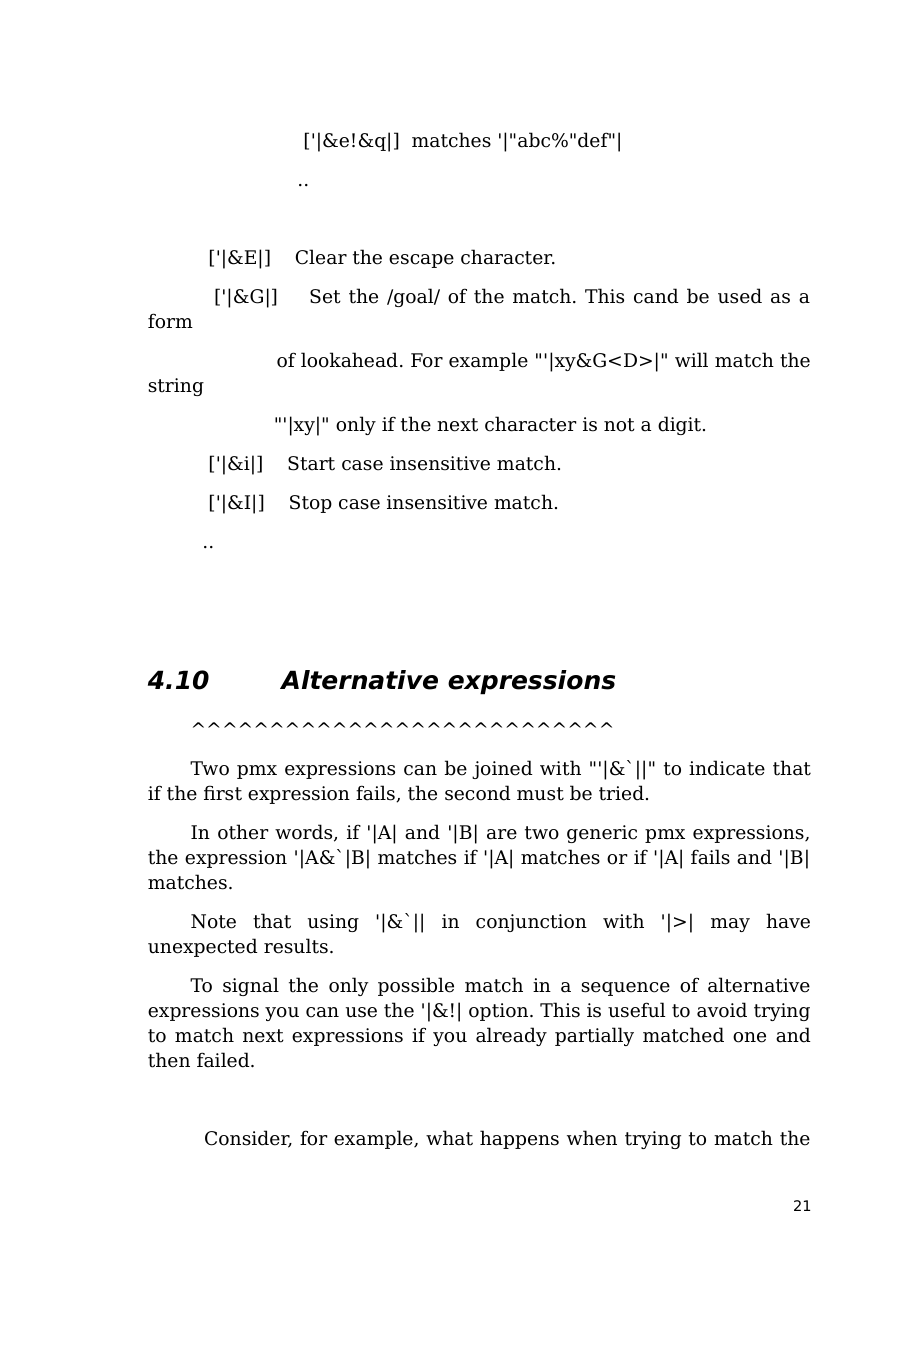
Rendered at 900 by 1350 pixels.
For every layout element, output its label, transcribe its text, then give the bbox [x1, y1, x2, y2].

subtitle Alternative expressions [148, 666, 811, 696]
text "'|xy|" only if the next character is not a digit. [148, 414, 811, 436]
text Two pmx expressions can be joined with "'|&`||" to indicate that if the first expression fails, the second must be tried. [148, 758, 811, 805]
text Consider, for example, what happens when trying to match the [148, 1128, 811, 1150]
text Note that using '|&`|| in conjunction with '|>| may have unexpected results. [148, 911, 811, 958]
text ['|&i|] Start case insensitive match. [148, 453, 811, 475]
text In other words, if '|A| and '|B| are two generic pmx expressions, the expression '|A&`|B| matches if '|A| matches or if '|A| fails and '|B| matches. [148, 822, 811, 894]
text .. [148, 531, 811, 553]
text ['|&I|] Stop case insensitive match. [148, 492, 811, 514]
text .. [148, 169, 811, 191]
text ['|&e!&q|] matches '|"abc%"def"| [148, 130, 811, 152]
text of lookahead. For example "'|xy&G<D>|" will match the string [148, 350, 811, 397]
text To signal the only possible match in a sequence of alternative expressions you can use the '|&!| option. This is useful to avoid trying to match next expressions if you already partially matched one and then failed. [148, 975, 811, 1072]
text ['|&E|] Clear the escape character. [148, 247, 811, 269]
text ['|&G|] Set the /goal/ of the match. This cand be used as a form [148, 286, 811, 333]
text ^^^^^^^^^^^^^^^^^^^^^^^^^^^ [148, 719, 811, 741]
